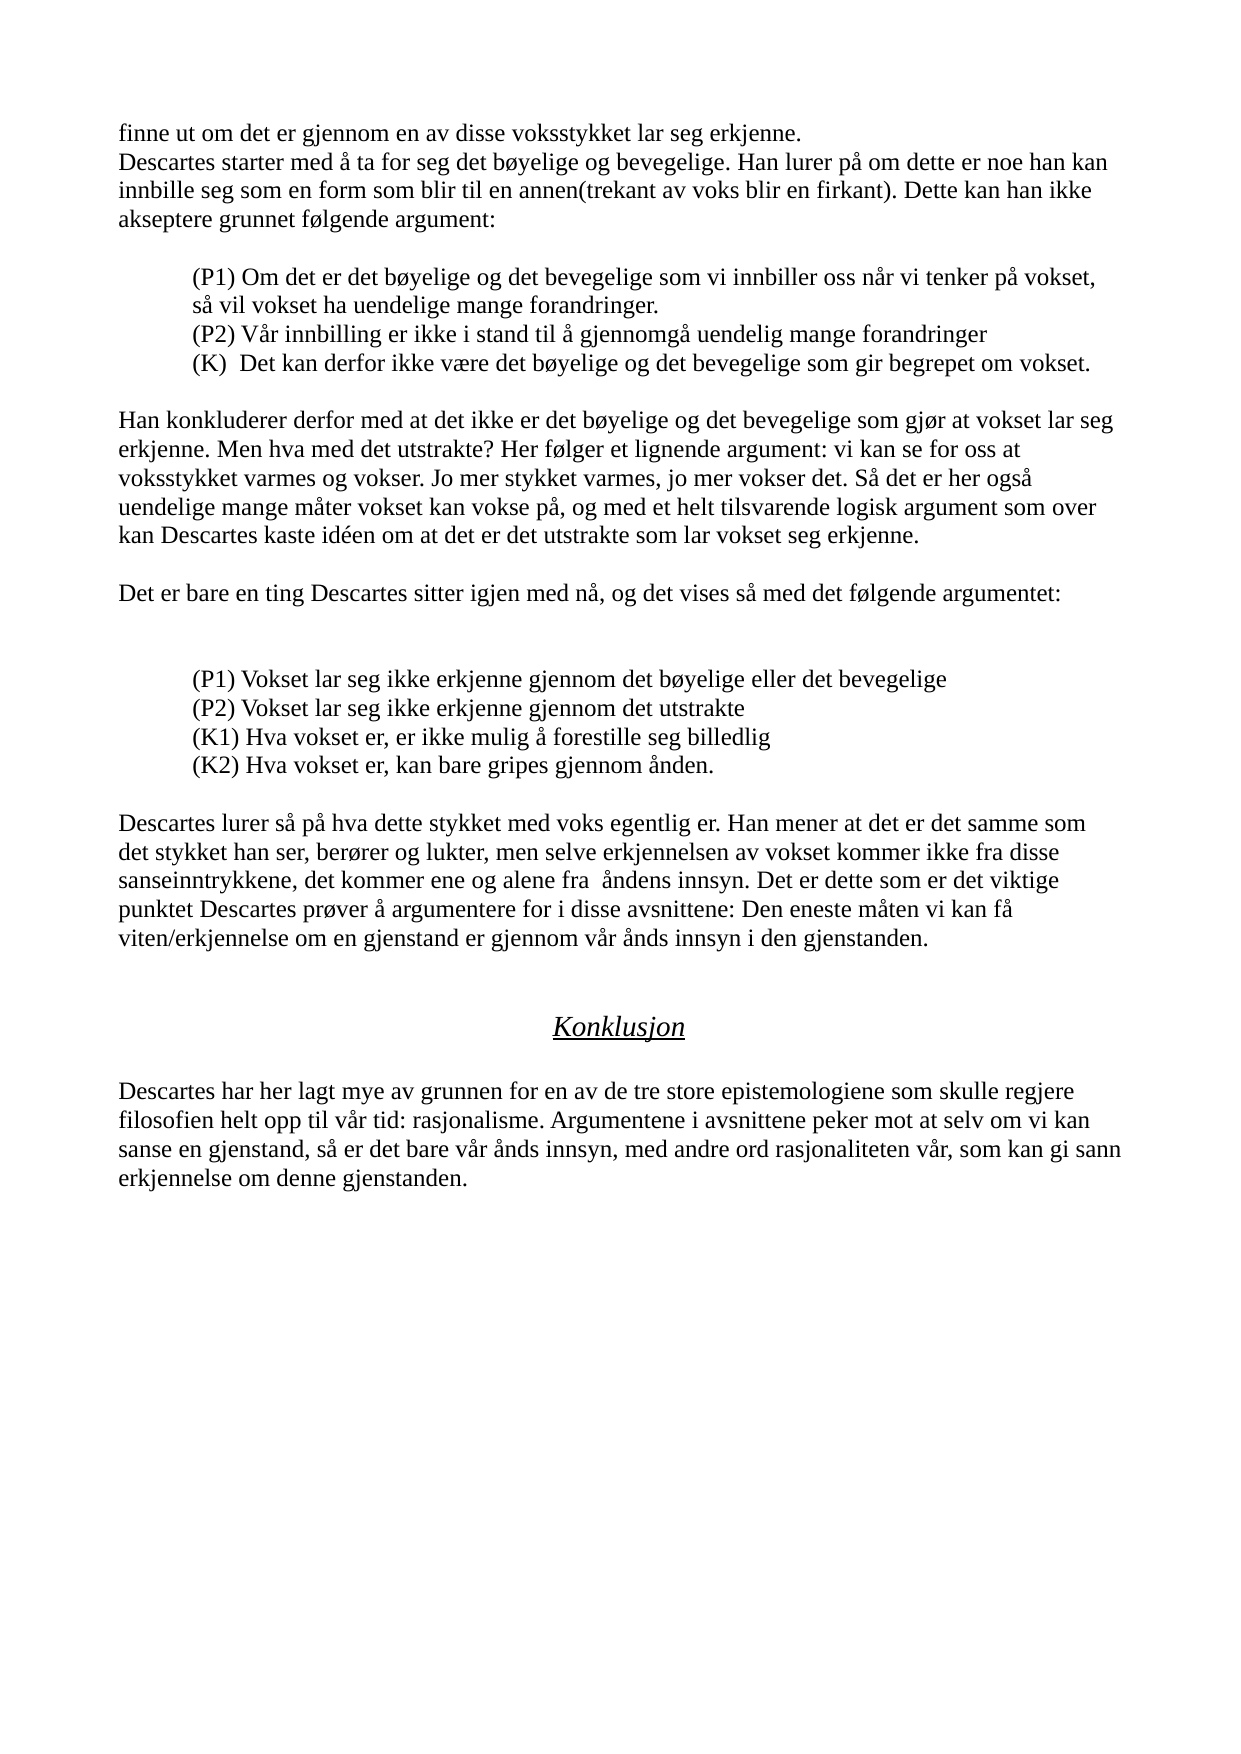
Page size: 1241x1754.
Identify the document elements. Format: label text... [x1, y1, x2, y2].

text (P1) Vokset lar seg ikke erkjenne gjennom det bøyelige eller det bevegelige [192, 664, 1122, 693]
text Han konkluderer derfor med at det ikke er det bøyelige og det bevegelige som gjør at vokset lar seg erkjenne. Men hva med det utstrakte? Her følger et lignende argument: vi kan se for oss at voksstykket varmes og vokser. Jo mer stykket varmes, jo mer vokser det. Så det er her også uendelige mange måter vokset kan vokse på, og med et helt tilsvarende logisk argument som over kan Descartes kaste idéen om at det er det utstrakte som lar vokset seg erkjenne. [118, 406, 1122, 549]
text Descartes lurer så på hva dette stykket med voks egentlig er. Han mener at det er det samme som det stykket han ser, berører og lukter, men selve erkjennelsen av vokset kommer ikke fra disse sanseinntrykkene, det kommer ene og alene fra åndens innsyn. Det er dette som er det viktige punktet Descartes prøver å argumentere for i disse avsnittene: Den eneste måten vi kan få viten/erkjennelse om en gjenstand er gjennom vår ånds innsyn i den gjenstanden. [118, 808, 1122, 952]
text (P1) Om det er det bøyelige og det bevegelige som vi innbiller oss når vi tenker på vokset, så vil vokset ha uendelige mange forandringer. [192, 262, 1122, 319]
text Det er bare en ting Descartes sitter igjen med nå, og det vises så med det følgende argumentet: [118, 578, 1122, 607]
text Descartes starter med å ta for seg det bøyelige og bevegelige. Han lurer på om dette er noe han kan innbille seg som en form som blir til en annen(trekant av voks blir en firkant). Dette kan han ikke akseptere grunnet følgende argument: [118, 147, 1122, 233]
text (K1) Hva vokset er, er ikke mulig å forestille seg billedlig [118, 722, 1122, 751]
text (P2) Vokset lar seg ikke erkjenne gjennom det utstrakte [118, 693, 1122, 722]
text (K) Det kan derfor ikke være det bøyelige og det bevegelige som gir begrepet om vokset. [192, 348, 1122, 377]
text finne ut om det er gjennom en av disse voksstykket lar seg erkjenne. [118, 118, 1122, 147]
text Descartes har her lagt mye av grunnen for en av de tre store epistemologiene som skulle regjere filosofien helt opp til vår tid: rasjonalisme. Argumentene i avsnittene peker mot at selv om vi kan sanse en gjenstand, så er det bare vår ånds innsyn, med andre ord rasjonaliteten vår, som kan gi sann erkjennelse om denne gjenstanden. [118, 1076, 1122, 1191]
text Konklusjon [118, 1009, 1122, 1043]
text (K2) Hva vokset er, kan bare gripes gjennom ånden. [118, 751, 1122, 779]
text (P2) Vår innbilling er ikke i stand til å gjennomgå uendelig mange forandringer [192, 319, 1122, 348]
